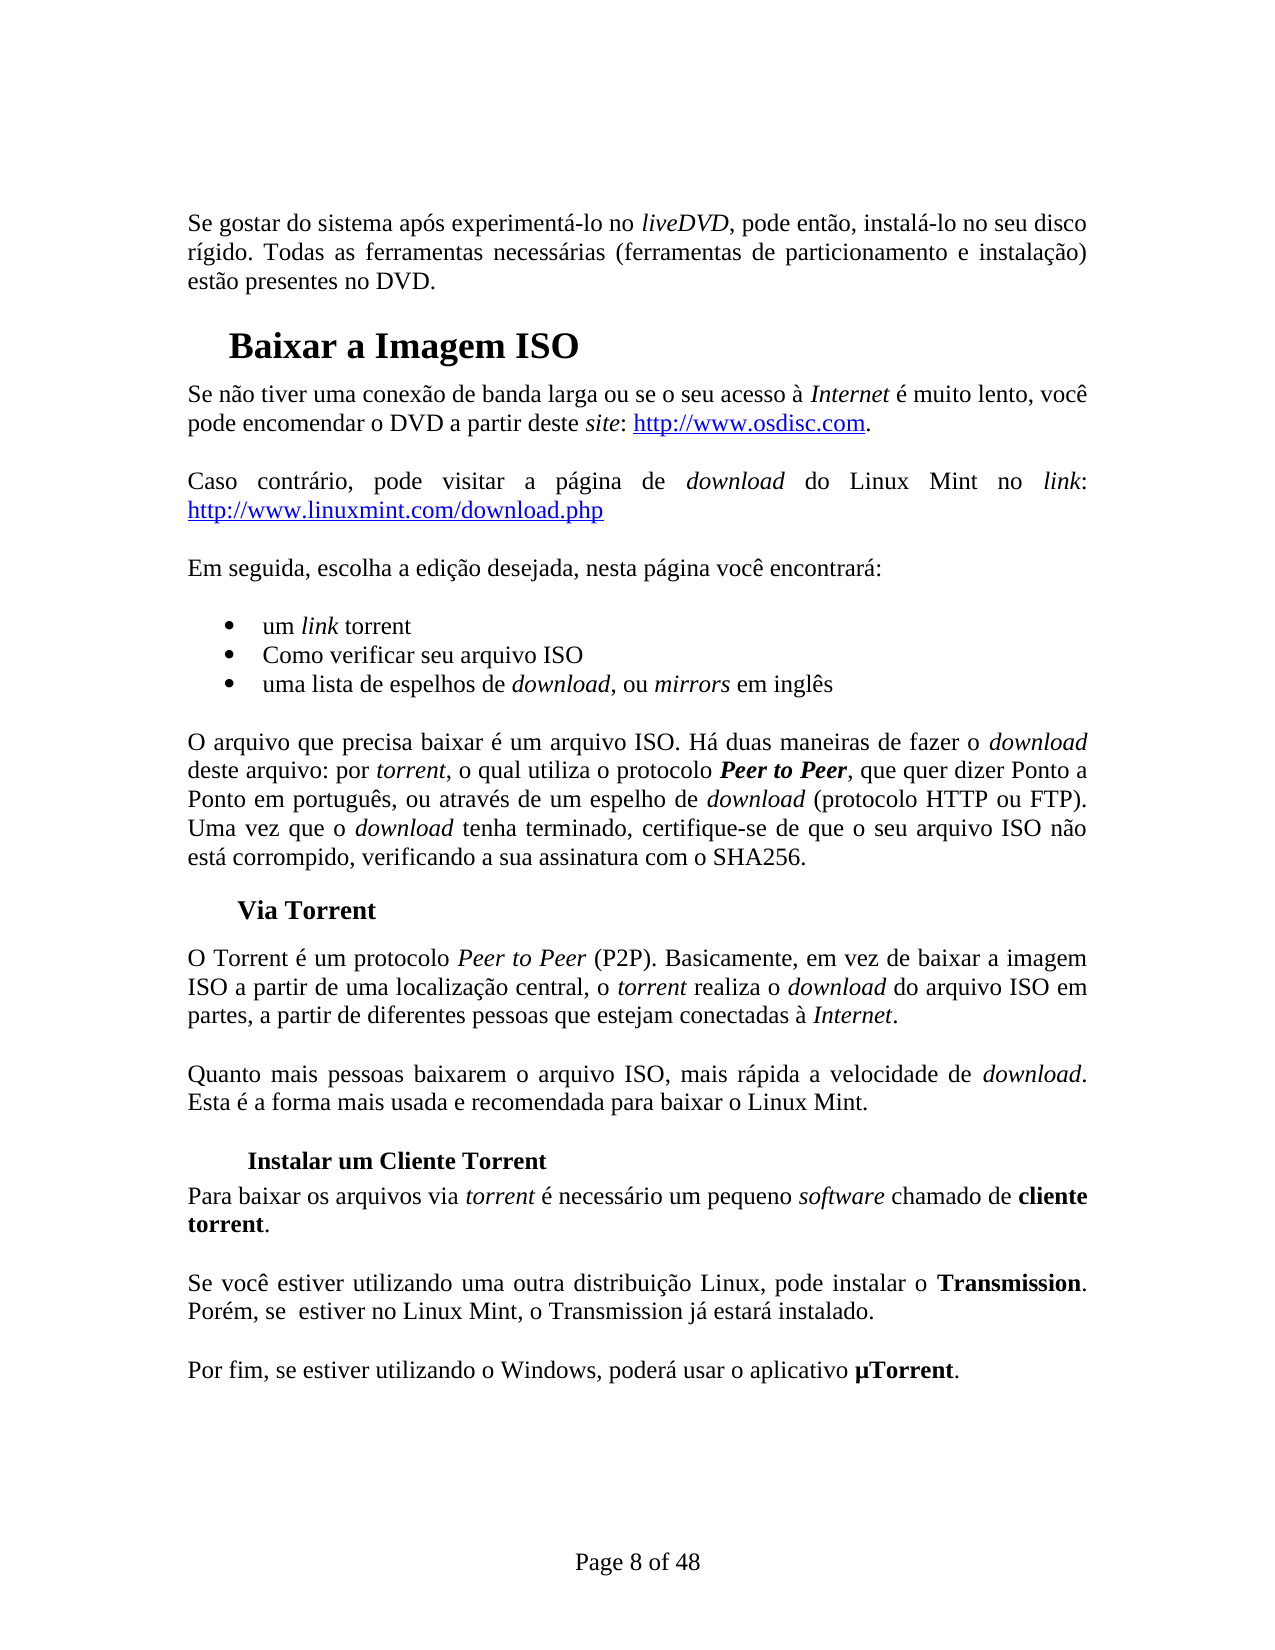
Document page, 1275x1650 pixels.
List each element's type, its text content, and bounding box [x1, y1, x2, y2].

text Quanto mais pessoas baixarem o arquivo ISO, mais rápida a velocidade de download. Esta é a forma mais usada e recomendada para baixar o Linux Mint. [187, 1059, 1087, 1116]
subtitle Instalar um Cliente Torrent [187, 1146, 1087, 1174]
text O arquivo que precisa baixar é um arquivo ISO. Há duas maneiras de fazer o download deste arquivo: por torrent, o qual utiliza o protocolo Peer to Peer, que quer dizer Ponto a Ponto em português, ou através de um espelho de download (protocolo HTTP ou FTP). Uma vez que o download tenha terminado, certifique-se de que o seu arquivo ISO não está corrompido, verificando a sua assinatura com o SHA256. [187, 727, 1087, 871]
text Caso contrário, pode visitar a página de download do Linux Mint no link: http://www.linuxmint.com/download.php [187, 466, 1087, 524]
list Como verificar seu arquivo ISO [225, 640, 1087, 669]
text Se gostar do sistema após experimentá-lo no liveDVD, pode então, instalá-lo no seu disco rígido. Todas as ferramentas necessárias (ferramentas de particionamento e instalação) estão presentes no DVD. [187, 208, 1087, 294]
text O Torrent é um protocolo Peer to Peer (P2P). Basicamente, em vez de baixar a imagem ISO a partir de uma localização central, o torrent realiza o download do arquivo ISO em partes, a partir de diferentes pessoas que estejam conectadas à Internet. [187, 943, 1087, 1029]
subtitle Via Torrent [187, 894, 1087, 925]
text Por fim, se estiver utilizando o Windows, poderá usar o aplicativo μTorrent. [187, 1355, 1087, 1383]
list uma lista de espelhos de download, ou mirrors em inglês [225, 669, 1087, 698]
text Se não tiver uma conexão de banda larga ou se o seu acesso à Internet é muito lento, você pode encomendar o DVD a partir deste site: http://www.osdisc.com. [187, 379, 1087, 437]
list um link torrent [225, 611, 1087, 640]
text Se você estiver utilizando uma outra distribuição Linux, pode instalar o Transmission. Porém, se estiver no Linux Mint, o Transmission já estará instalado. [187, 1268, 1087, 1325]
text Para baixar os arquivos via torrent é necessário um pequeno software chamado de cliente torrent. [187, 1181, 1087, 1238]
subtitle Baixar a Imagem ISO [187, 324, 1087, 367]
text Em seguida, escolha a edição desejada, nesta página você encontrará: [187, 553, 1087, 582]
